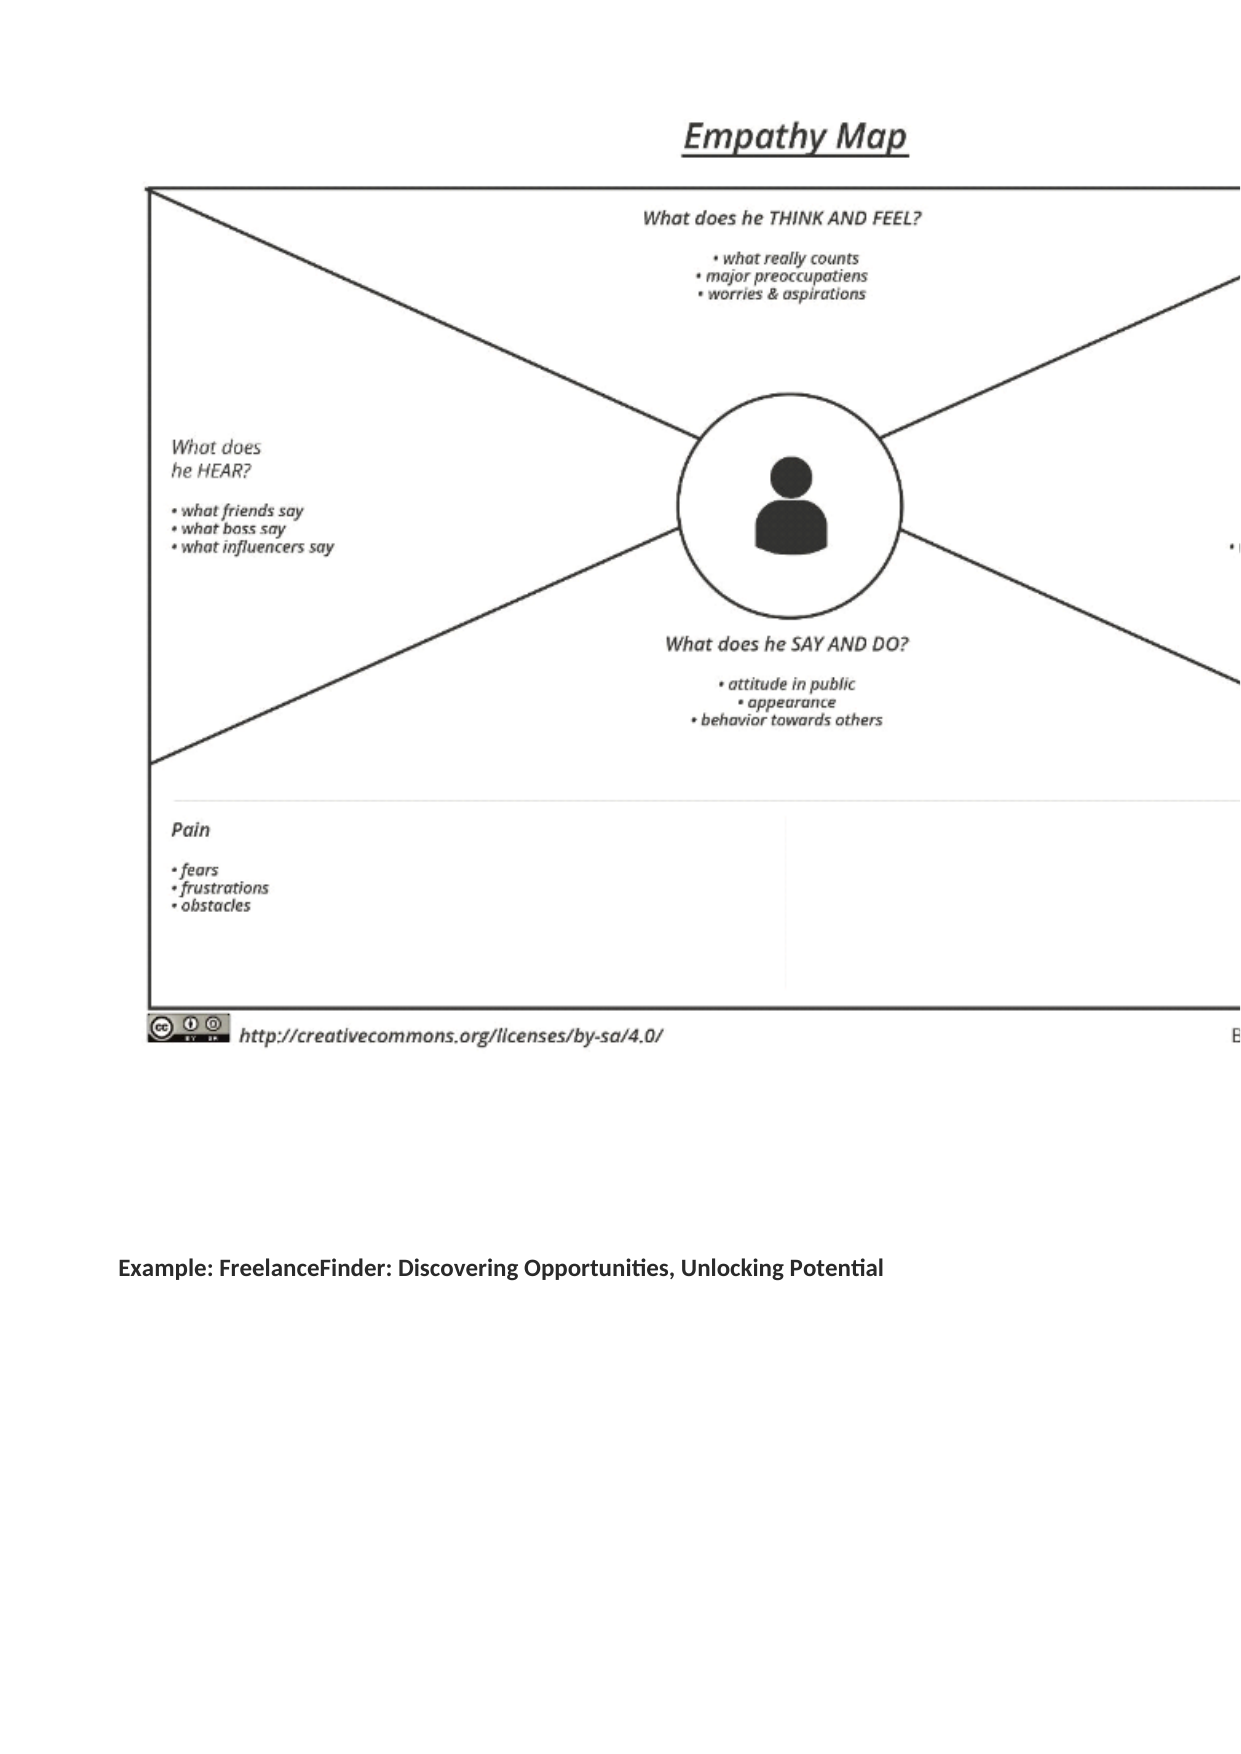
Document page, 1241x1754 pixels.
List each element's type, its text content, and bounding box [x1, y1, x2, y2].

text Example: FreelanceFinder: Discovering Opportunities, Unlocking Potential [118, 1252, 1122, 1283]
